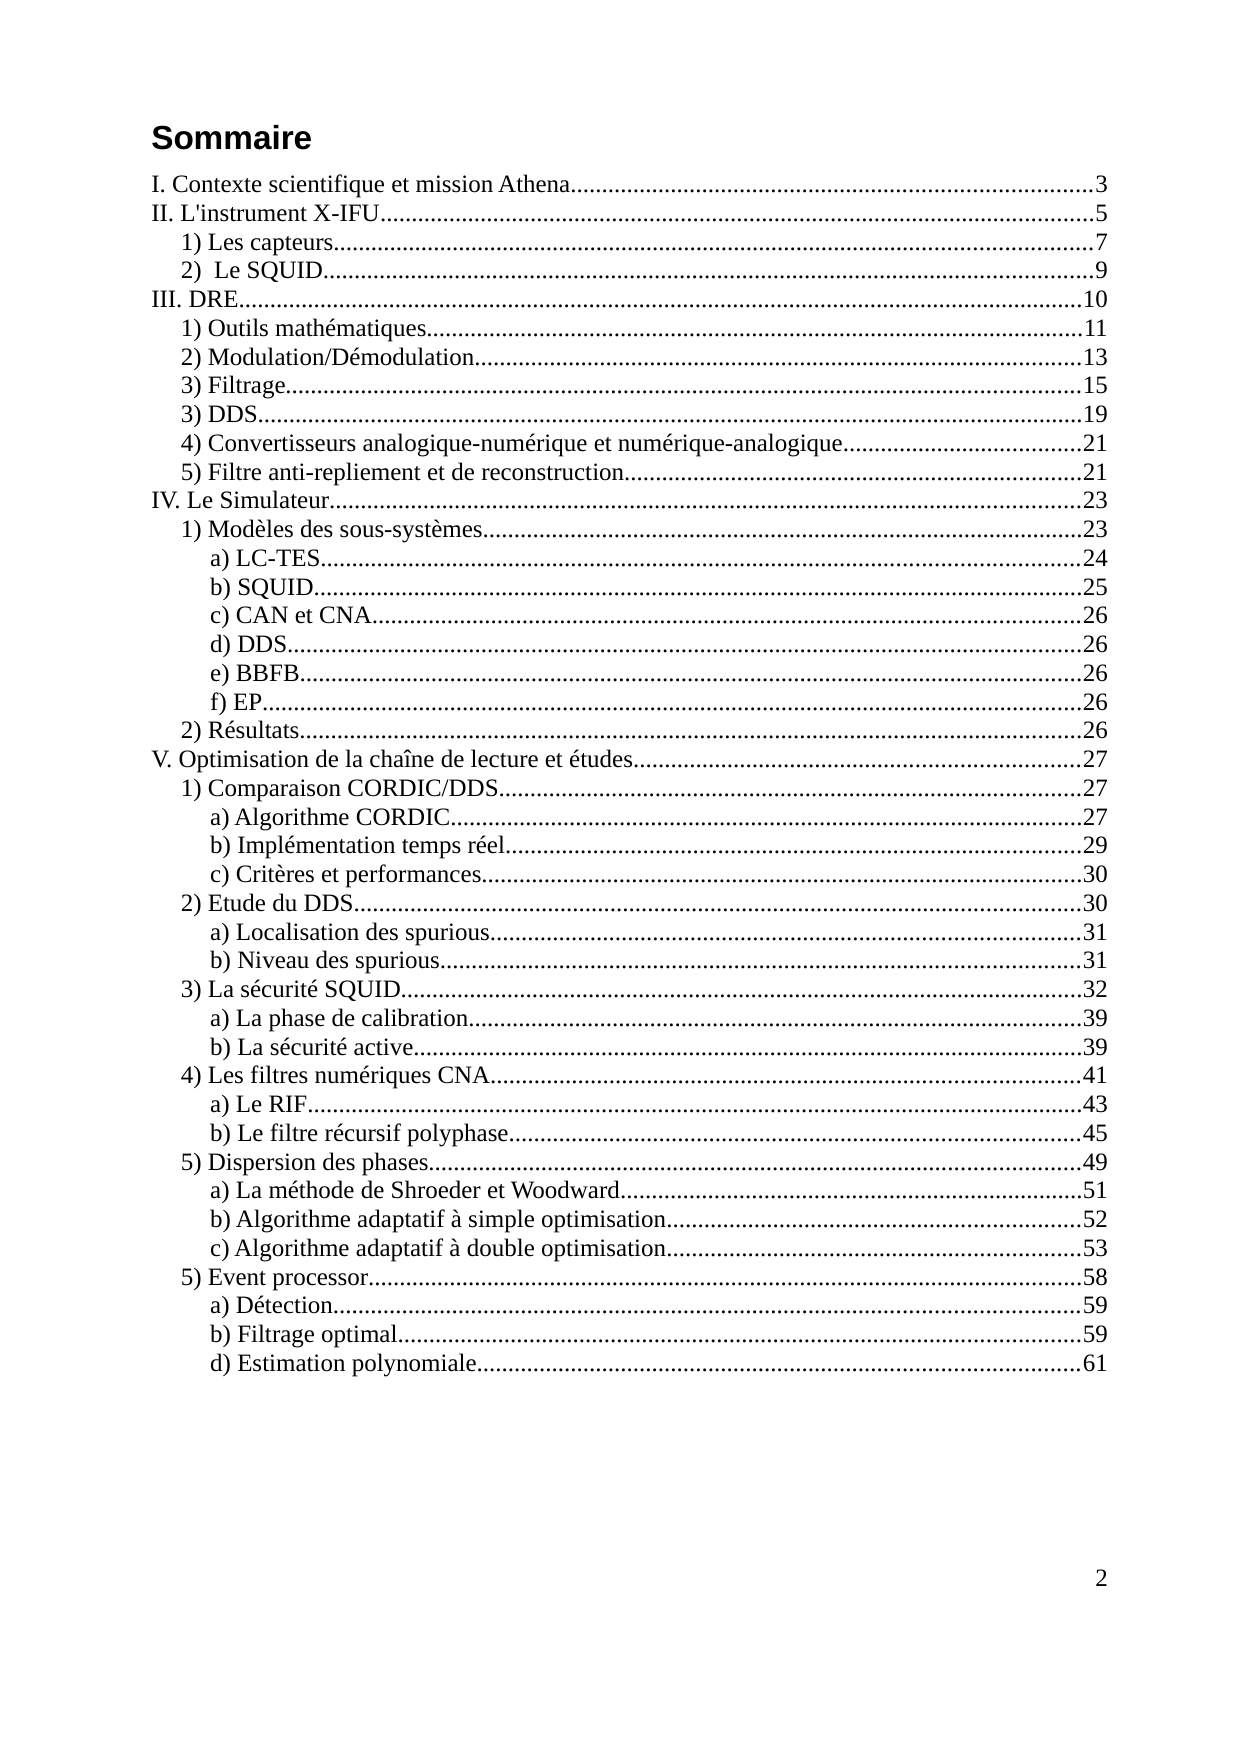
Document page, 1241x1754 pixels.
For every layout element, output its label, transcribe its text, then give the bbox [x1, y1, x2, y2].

text c) Critères et performances 30 [210, 859, 1108, 888]
text b) La sécurité active 39 [210, 1032, 1108, 1060]
text 2) Le SQUID 9 [181, 255, 1108, 284]
text a) La phase de calibration 39 [210, 1003, 1108, 1032]
text a) LC-TES 24 [210, 543, 1108, 572]
text 3) Filtrage 15 [181, 370, 1108, 399]
text 3) La sécurité SQUID 32 [181, 974, 1108, 1003]
text b) Filtrage optimal 59 [210, 1319, 1108, 1348]
text III. DRE 10 [151, 284, 1108, 313]
text c) Algorithme adaptatif à double optimisation 53 [210, 1233, 1108, 1262]
text b) SQUID 25 [210, 572, 1108, 600]
text d) DDS 26 [210, 629, 1108, 658]
text 2) Modulation/Démodulation 13 [181, 342, 1108, 370]
text IV. Le Simulateur 23 [151, 485, 1108, 514]
text c) CAN et CNA 26 [210, 600, 1108, 629]
text b) Implémentation temps réel 29 [210, 830, 1108, 859]
text V. Optimisation de la chaîne de lecture et études 27 [151, 744, 1108, 773]
text a) La méthode de Shroeder et Woodward 51 [210, 1175, 1108, 1204]
subtitle Sommaire [151, 118, 1108, 157]
text 1) Modèles des sous-systèmes 23 [181, 514, 1108, 543]
text 4) Convertisseurs analogique-numérique et numérique-analogique 21 [181, 428, 1108, 457]
text a) Algorithme CORDIC 27 [210, 802, 1108, 830]
text 5) Dispersion des phases 49 [181, 1147, 1108, 1175]
text 1) Comparaison CORDIC/DDS 27 [181, 773, 1108, 802]
text 2) Résultats 26 [181, 715, 1108, 744]
text a) Détection 59 [210, 1290, 1108, 1319]
text 5) Filtre anti-repliement et de reconstruction 21 [181, 457, 1108, 485]
text II. L'instrument X-IFU 5 [151, 198, 1108, 227]
text 1) Outils mathématiques 11 [181, 313, 1108, 342]
text I. Contexte scientifique et mission Athena 3 [151, 169, 1108, 198]
text b) Le filtre récursif polyphase 45 [210, 1118, 1108, 1147]
text 3) DDS 19 [181, 399, 1108, 428]
text 4) Les filtres numériques CNA 41 [181, 1060, 1108, 1089]
text f) EP 26 [210, 687, 1108, 715]
text b) Niveau des spurious 31 [210, 945, 1108, 974]
text d) Estimation polynomiale 61 [210, 1348, 1108, 1377]
text 2) Etude du DDS 30 [181, 888, 1108, 917]
text a) Le RIF 43 [210, 1089, 1108, 1118]
text 1) Les capteurs 7 [181, 227, 1108, 255]
text e) BBFB 26 [210, 658, 1108, 687]
text b) Algorithme adaptatif à simple optimisation 52 [210, 1204, 1108, 1233]
text a) Localisation des spurious 31 [210, 917, 1108, 945]
text 5) Event processor 58 [181, 1262, 1108, 1290]
